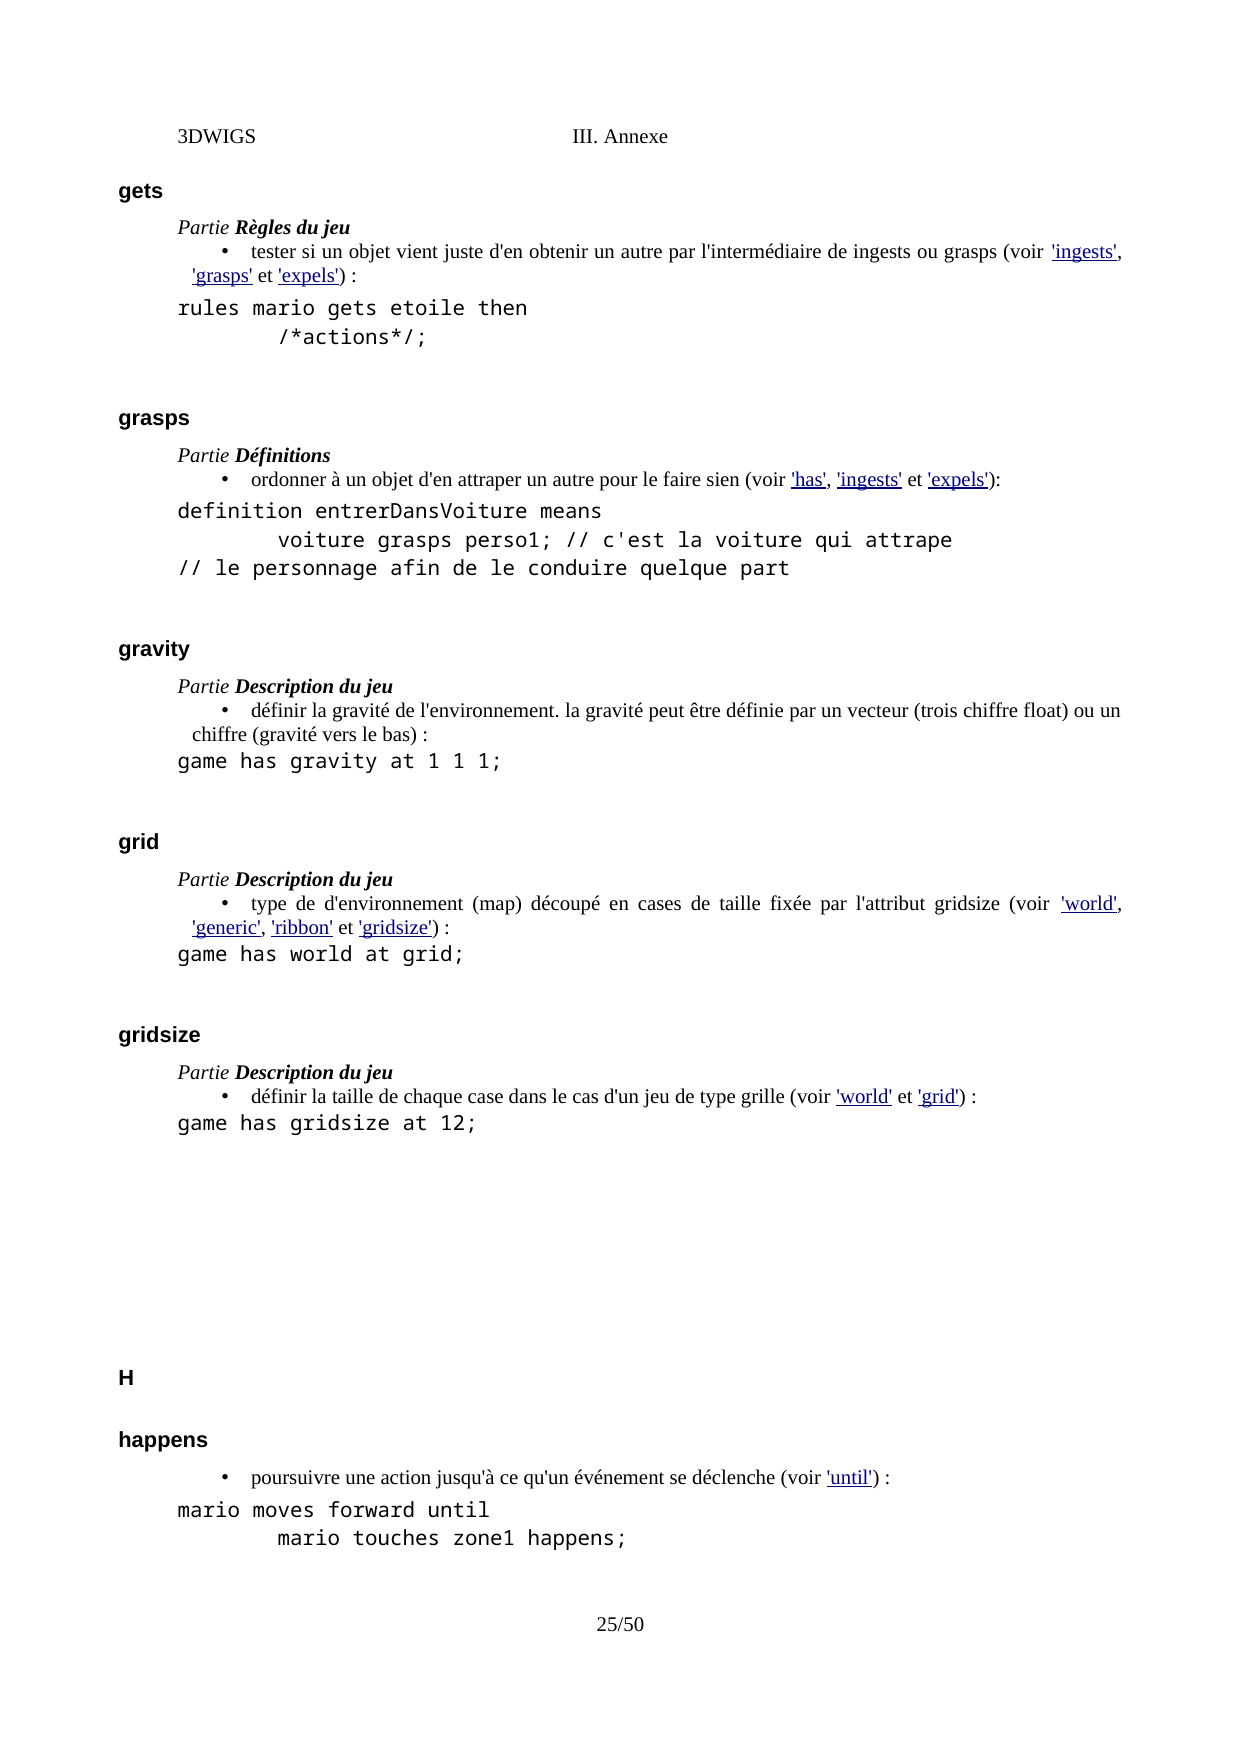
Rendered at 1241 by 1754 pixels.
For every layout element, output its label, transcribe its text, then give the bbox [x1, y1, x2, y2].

text definition entrerDansVoiture means [118, 497, 1122, 525]
text Partie Description du jeu [118, 1060, 1122, 1084]
text rules mario gets etoile then [118, 293, 1122, 322]
subtitle gridsize [118, 1022, 1122, 1047]
list tester si un objet vient juste d'en obtenir un autre par l'intermédiaire de ingests ou grasps (voir 'ingests', 'grasps' et 'expels') : [162, 239, 1122, 287]
text voiture grasps perso1; // c'est la voiture qui attrape [118, 525, 1122, 553]
subtitle happens [118, 1427, 1122, 1452]
subtitle gravity [118, 636, 1122, 662]
text Partie Définitions [118, 442, 1122, 467]
subtitle H [118, 1364, 1122, 1390]
text // le personnage afin de le conduire quelque part [118, 553, 1122, 582]
subtitle grasps [118, 405, 1122, 430]
text Partie Description du jeu [118, 867, 1122, 891]
subtitle grid [118, 829, 1122, 854]
list ordonner à un objet d'en attraper un autre pour le faire sien (voir 'has', 'ingests' et 'expels'): [162, 467, 1122, 491]
text game has gravity at 1 1 1; [118, 746, 1122, 775]
list poursuivre une action jusqu'à ce qu'un événement se déclenche (voir 'until') : [162, 1465, 1122, 1489]
text mario moves forward until [118, 1495, 1122, 1523]
list définir la gravité de l'environnement. la gravité peut être définie par un vecteur (trois chiffre float) ou un chiffre (gravité vers le bas) : [162, 698, 1122, 746]
text game has world at grid; [118, 939, 1122, 967]
text game has gridsize at 12; [118, 1108, 1122, 1136]
text /*actions*/; [118, 322, 1122, 350]
list définir la taille de chaque case dans le cas d'un jeu de type grille (voir 'world' et 'grid') : [162, 1084, 1122, 1108]
list type de d'environnement (map) découpé en cases de taille fixée par l'attribut gridsize (voir 'world', 'generic', 'ribbon' et 'gridsize') : [162, 891, 1122, 939]
text Partie Description du jeu [118, 674, 1122, 698]
text Partie Règles du jeu [118, 215, 1122, 239]
subtitle gets [118, 178, 1122, 203]
text mario touches zone1 happens; [118, 1523, 1122, 1552]
